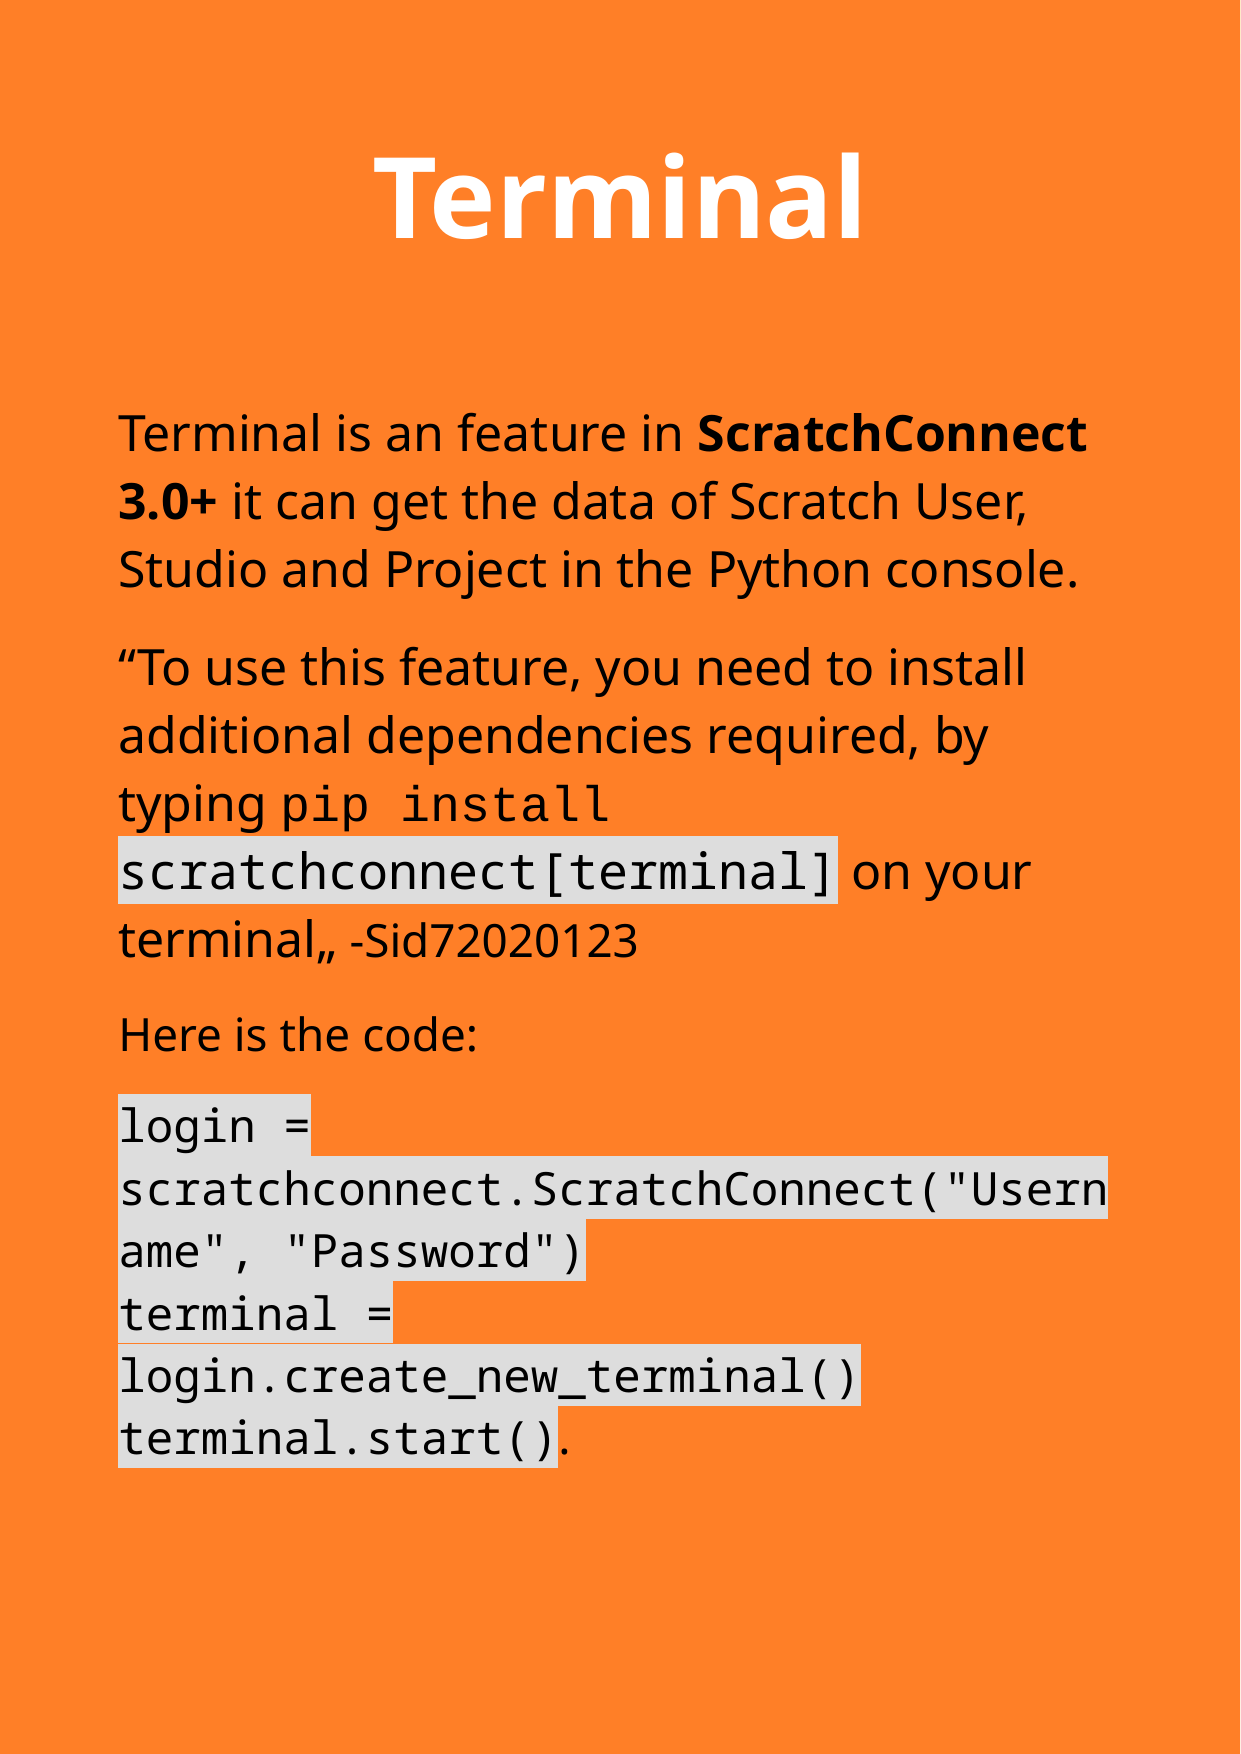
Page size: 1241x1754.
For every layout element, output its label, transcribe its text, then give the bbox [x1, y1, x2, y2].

text Sid72020123 (for his words) [119, 1345, 860, 1467]
text Sid72020123 (for his words) [119, 837, 837, 903]
text Sid72020123 (for his words) [119, 1095, 1107, 1342]
